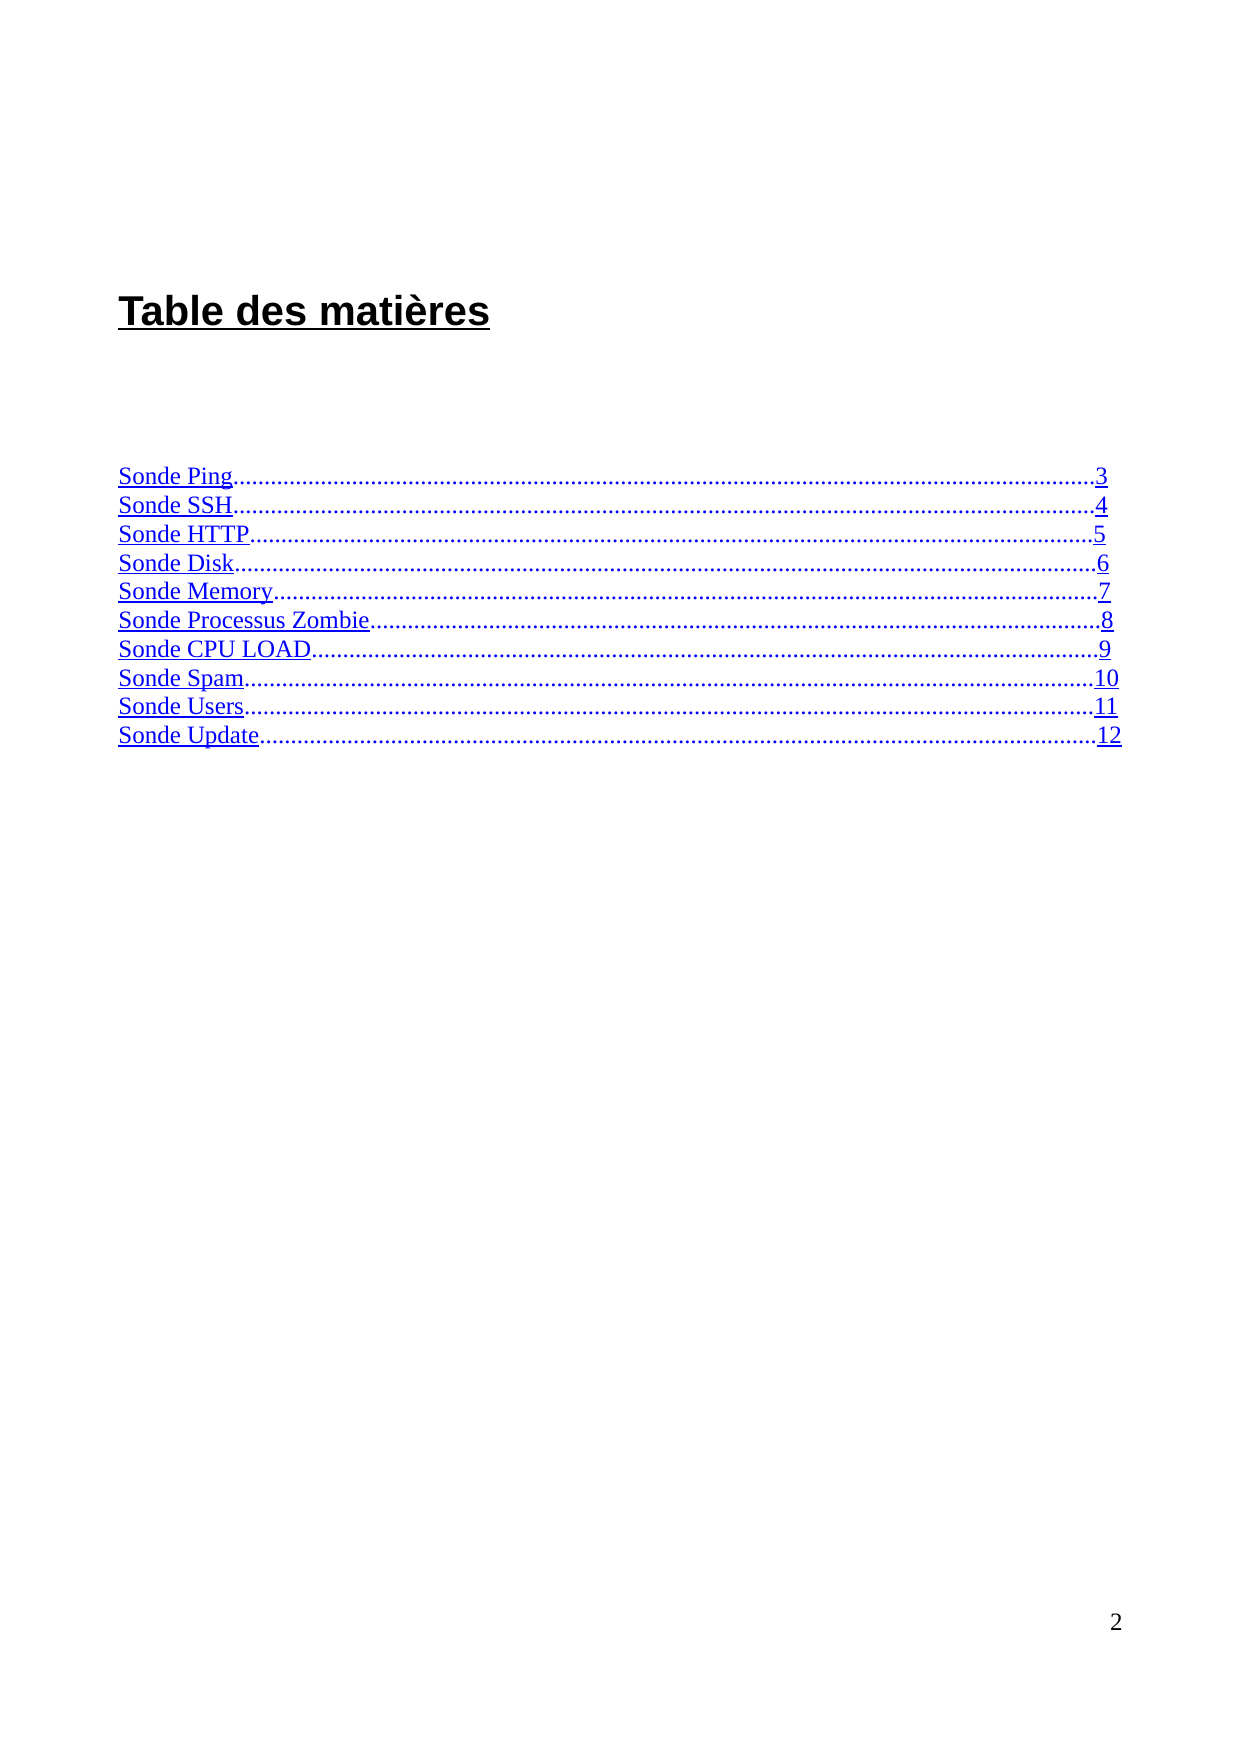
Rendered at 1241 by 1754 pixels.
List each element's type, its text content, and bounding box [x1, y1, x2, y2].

text Sonde HTTP.......................................................................................................................................5 [118, 519, 1122, 548]
text Sonde Users........................................................................................................................................11 [118, 691, 1122, 720]
text Sonde Memory....................................................................................................................................7 [118, 576, 1122, 605]
text Sonde Update......................................................................................................................................12 [118, 720, 1122, 749]
text Sonde Disk..........................................................................................................................................6 [118, 548, 1122, 576]
text Sonde Spam........................................................................................................................................10 [118, 663, 1122, 691]
text Table des matières [118, 286, 1122, 334]
text Sonde Ping..........................................................................................................................................3 [118, 461, 1122, 490]
text Sonde CPU LOAD..............................................................................................................................9 [118, 634, 1122, 663]
text Sonde SSH..........................................................................................................................................4 [118, 490, 1122, 519]
text Sonde Processus Zombie.....................................................................................................................8 [118, 605, 1122, 634]
